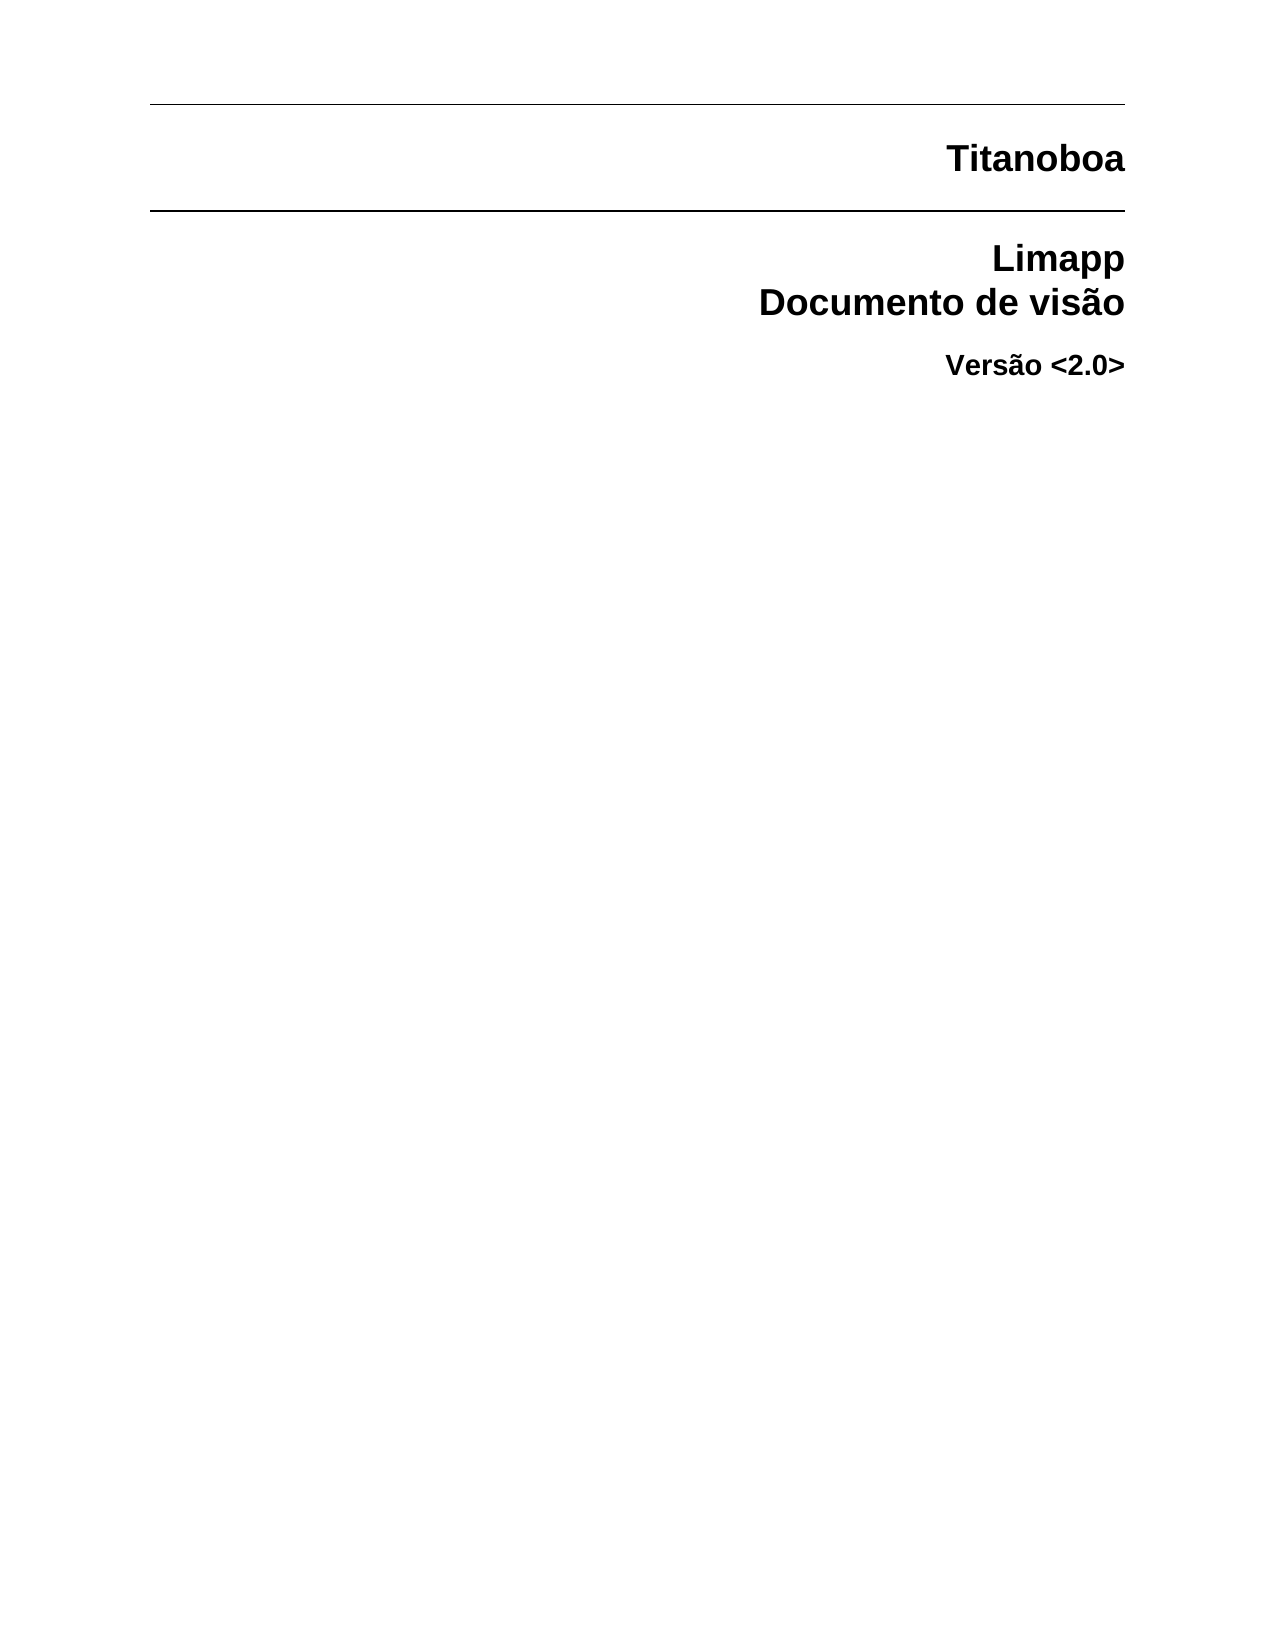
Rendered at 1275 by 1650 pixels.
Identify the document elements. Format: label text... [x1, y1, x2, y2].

text Documento de visão [150, 280, 1125, 323]
text Limapp [150, 237, 1125, 280]
text Versão <2.0> [150, 348, 1125, 381]
